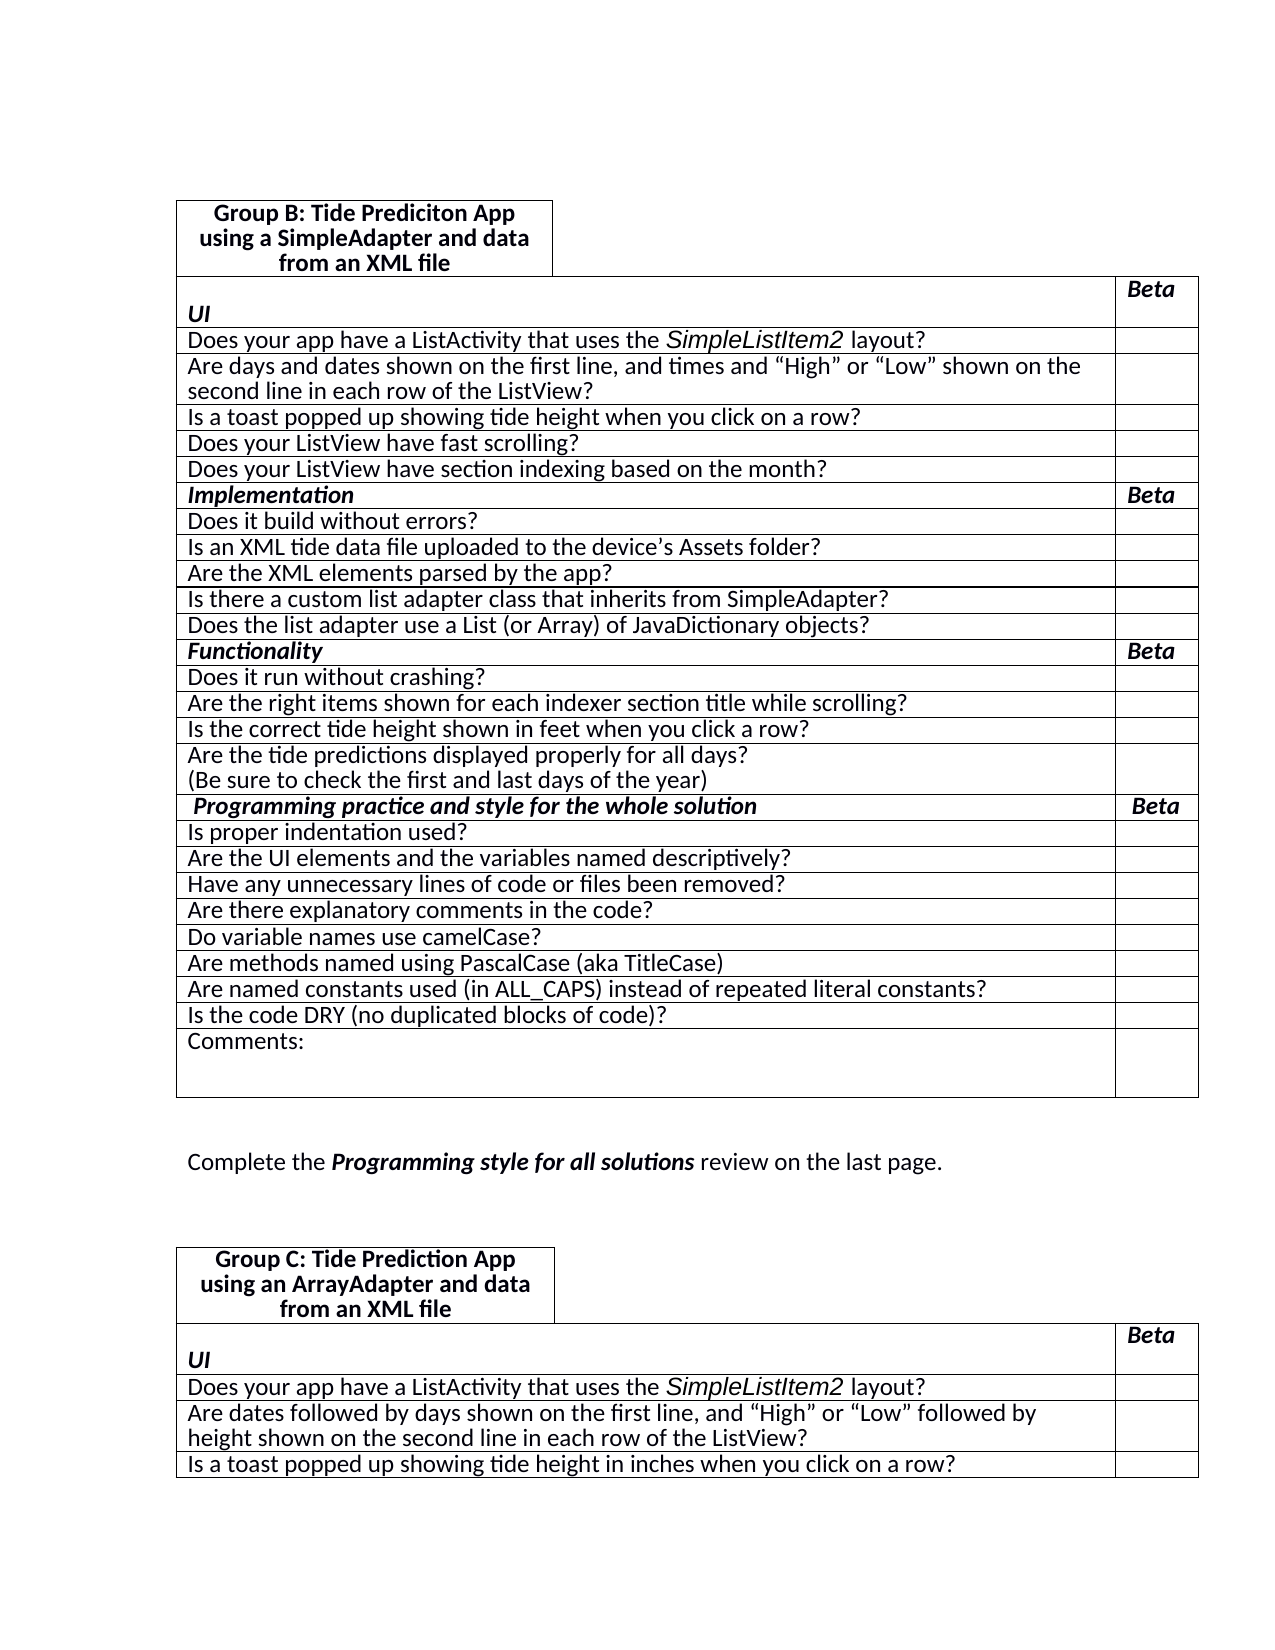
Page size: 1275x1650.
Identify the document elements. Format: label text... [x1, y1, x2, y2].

table_cell Is an XML tide data file uploaded to the device’s Assets folder? [177, 535, 1115, 560]
table_cell Does it build without errors? [177, 509, 1115, 534]
table_cell Does your ListView have fast scrolling? [177, 431, 1115, 456]
table_cell Does your app have a ListActivity that uses the SimpleListItem2 layout? [177, 1375, 1115, 1400]
table_cell Are there explanatory comments in the code? [177, 899, 1115, 924]
table_cell [1116, 614, 1198, 638]
table_cell [1116, 354, 1198, 404]
table_cell Does your app have a ListActivity that uses the SimpleListItem2 layout? [177, 328, 1115, 353]
table_header Group B: Tide Prediciton App using a SimpleAdapter and data from an XML file [177, 201, 552, 276]
table_cell [1116, 561, 1198, 586]
table_cell [1116, 405, 1198, 430]
table_cell Does the list adapter use a List (or Array) of JavaDictionary objects? [177, 614, 1115, 638]
table_cell [1116, 509, 1198, 534]
table_cell [1116, 718, 1198, 743]
table_cell [1116, 1029, 1198, 1097]
table_cell [1116, 847, 1198, 872]
table_cell Are the UI elements and the variables named descriptively? [177, 847, 1115, 872]
table_cell Are named constants used (in ALL_CAPS) instead of repeated literal constants? [177, 977, 1115, 1002]
table_cell [1116, 457, 1198, 482]
table_cell [1116, 1003, 1198, 1028]
table_cell Beta [1116, 795, 1198, 820]
table_cell [1116, 431, 1198, 456]
table_cell [1116, 951, 1198, 976]
table_cell Are the tide predictions displayed properly for all days? (Be sure to check the first and last days of the year) [177, 744, 1115, 794]
table_cell [1116, 328, 1198, 353]
table_cell Are the right items shown for each indexer section title while scrolling? [177, 692, 1115, 717]
table_cell [1116, 1401, 1198, 1451]
table_cell Have any unnecessary lines of code or files been removed? [177, 873, 1115, 898]
text Complete the Programming style for all solutions review on the last page. [187, 1147, 1087, 1176]
table_cell Beta [1116, 483, 1198, 508]
table_cell Is a toast popped up showing tide height when you click on a row? [177, 405, 1115, 430]
table_cell Are the XML elements parsed by the app? [177, 561, 1115, 586]
table_cell [1116, 899, 1198, 924]
table_cell UI [177, 277, 1115, 327]
table_cell [1116, 666, 1198, 691]
table_cell [1116, 692, 1198, 717]
table_cell [1116, 1375, 1198, 1400]
table_cell [1116, 588, 1198, 612]
table_cell Implementation [177, 483, 1115, 508]
table_cell Is the correct tide height shown in feet when you click a row? [177, 718, 1115, 743]
table_cell [1116, 977, 1198, 1002]
table_cell Beta [1116, 640, 1198, 664]
table_cell [1116, 925, 1198, 950]
table_cell Are days and dates shown on the first line, and times and “High” or “Low” shown on the second line in each row of the ListView? [177, 354, 1115, 404]
table_cell [1116, 1452, 1198, 1477]
table_cell Is the code DRY (no duplicated blocks of code)? [177, 1003, 1115, 1028]
table_cell Comments: [177, 1029, 1115, 1097]
table_cell Functionality [177, 640, 1115, 664]
table_cell Programming practice and style for the whole solution [177, 795, 1115, 820]
table_cell Is a toast popped up showing tide height in inches when you click on a row? [177, 1452, 1115, 1477]
table_cell Are methods named using PascalCase (aka TitleCase) [177, 951, 1115, 976]
table_cell Do variable names use camelCase? [177, 925, 1115, 950]
table_cell Does your ListView have section indexing based on the month? [177, 457, 1115, 482]
table_cell [1116, 535, 1198, 560]
table_cell Beta [1116, 277, 1198, 327]
table_cell UI [177, 1324, 1115, 1374]
table_cell [1116, 821, 1198, 846]
table_cell Beta [1116, 1324, 1198, 1374]
table_cell Does it run without crashing? [177, 666, 1115, 691]
table_cell [1116, 744, 1198, 794]
table_header Group C: Tide Prediction App using an ArrayAdapter and data from an XML file [177, 1248, 554, 1323]
table_cell [1116, 873, 1198, 898]
table_cell Is proper indentation used? [177, 821, 1115, 846]
table_cell Is there a custom list adapter class that inherits from SimpleAdapter? [177, 588, 1115, 612]
table_cell Are dates followed by days shown on the first line, and “High” or “Low” followed by height shown on the second line in each row of the ListView? [177, 1401, 1115, 1451]
